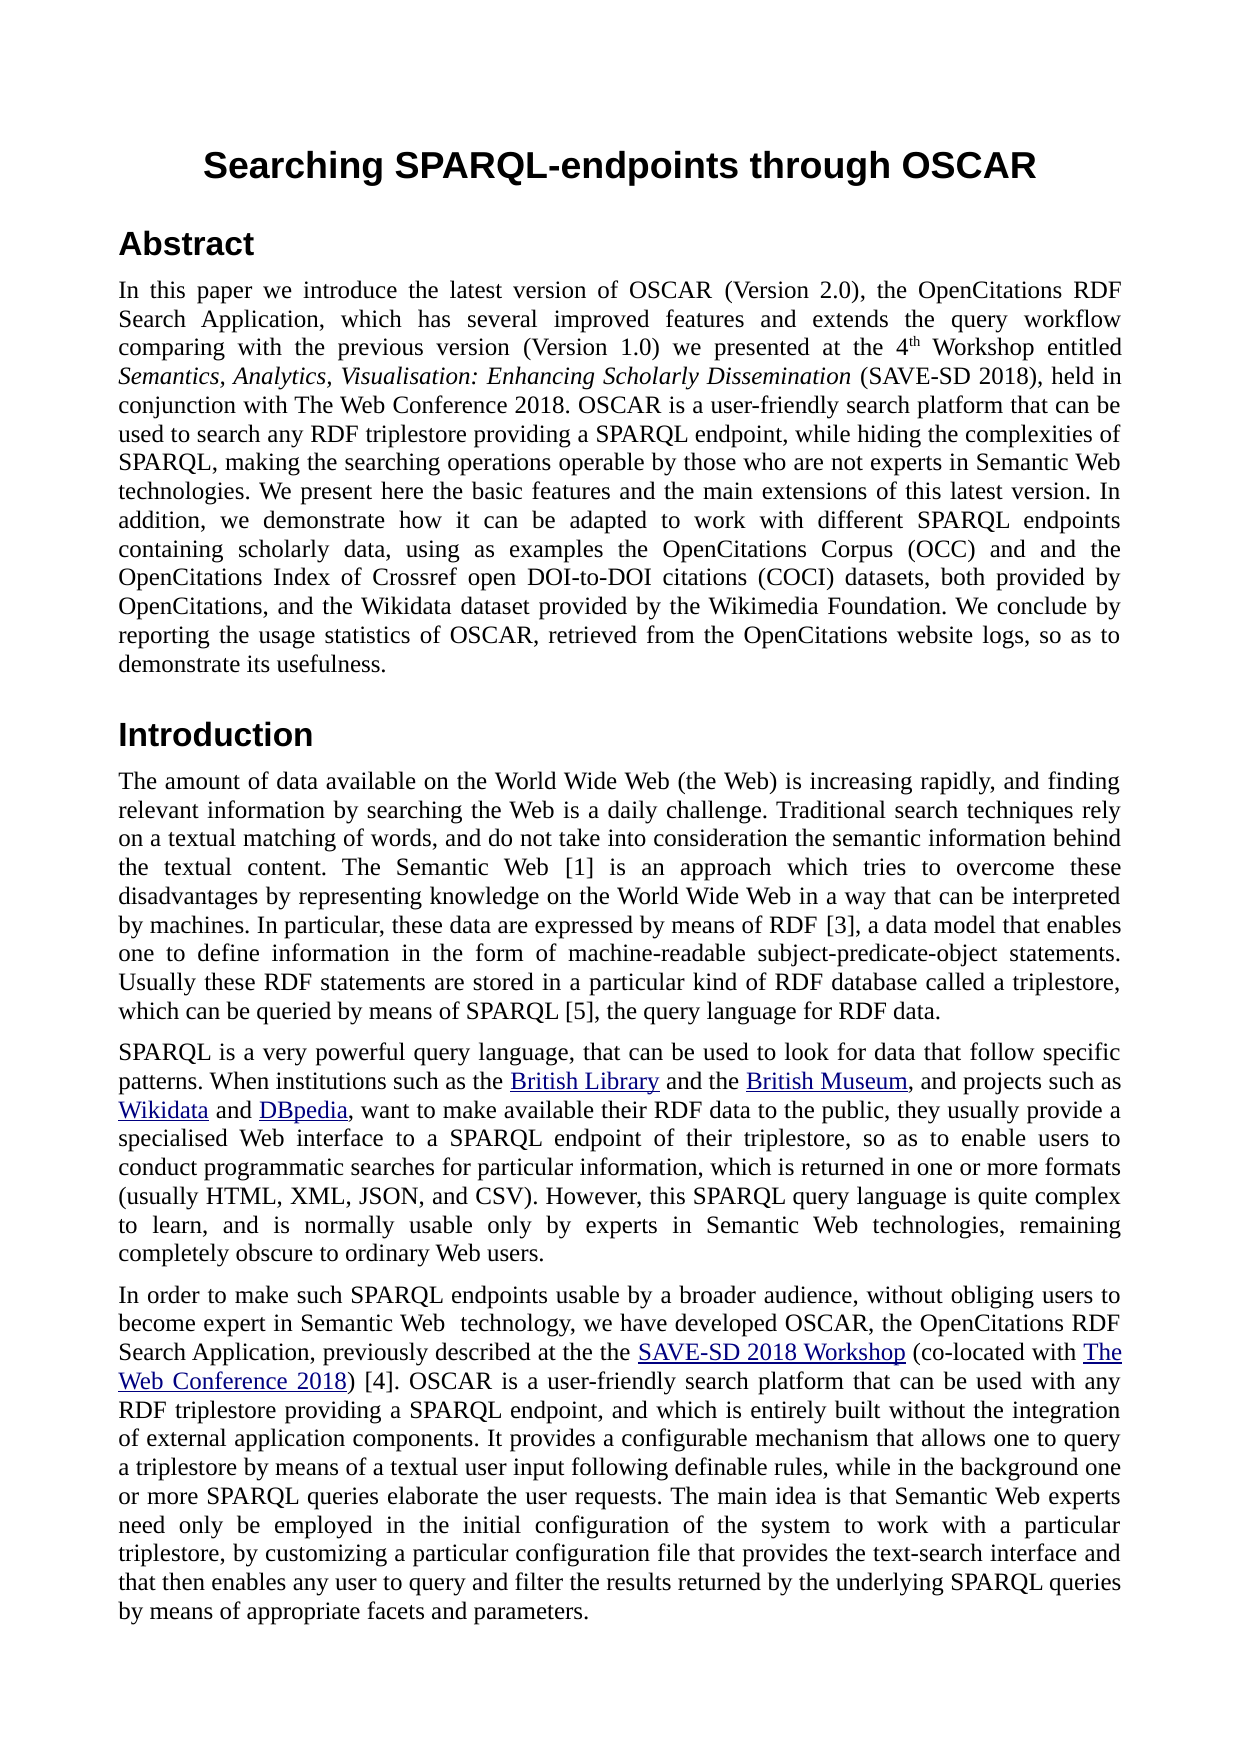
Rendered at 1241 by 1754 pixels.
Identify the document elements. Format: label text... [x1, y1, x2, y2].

subtitle Abstract [118, 224, 1122, 262]
subtitle Introduction [118, 715, 1122, 753]
title Searching SPARQL-endpoints through OSCAR [118, 143, 1122, 186]
text In order to make such SPARQL endpoints usable by a broader audience, without obliging users to become expert in Semantic Web technology, we have developed OSCAR, the OpenCitations RDF Search Application, previously described at the the SAVE-SD 2018 Workshop (co-located with The Web Conference 2018) [4]. OSCAR is a user-friendly search platform that can be used with any RDF triplestore providing a SPARQL endpoint, and which is entirely built without the integration of external application components. It provides a configurable mechanism that allows one to query a triplestore by means of a textual user input following definable rules, while in the background one or more SPARQL queries elaborate the user requests. The main idea is that Semantic Web experts need only be employed in the initial configuration of the system to work with a particular triplestore, by customizing a particular configuration file that provides the text-search interface and that then enables any user to query and filter the results returned by the underlying SPARQL queries by means of appropriate facets and parameters. [118, 1280, 1122, 1625]
text The amount of data available on the World Wide Web (the Web) is increasing rapidly, and finding relevant information by searching the Web is a daily challenge. Traditional search techniques rely on a textual matching of words, and do not take into consideration the semantic information behind the textual content. The Semantic Web [1] is an approach which tries to overcome these disadvantages by representing knowledge on the World Wide Web in a way that can be interpreted by machines. In particular, these data are expressed by means of RDF [3], a data model that enables one to define information in the form of machine-readable subject-predicate-object statements. Usually these RDF statements are stored in a particular kind of RDF database called a triplestore, which can be queried by means of SPARQL [5], the query language for RDF data. [118, 766, 1122, 1025]
text In this paper we introduce the latest version of OSCAR (Version 2.0), the OpenCitations RDF Search Application, which has several improved features and extends the query workflow comparing with the previous version (Version 1.0) we presented at the 4th Workshop entitled Semantics, Analytics, Visualisation: Enhancing Scholarly Dissemination (SAVE-SD 2018), held in conjunction with The Web Conference 2018. OSCAR is a user-friendly search platform that can be used to search any RDF triplestore providing a SPARQL endpoint, while hiding the complexities of SPARQL, making the searching operations operable by those who are not experts in Semantic Web technologies. We present here the basic features and the main extensions of this latest version. In addition, we demonstrate how it can be adapted to work with different SPARQL endpoints containing scholarly data, using as examples the OpenCitations Corpus (OCC) and and the OpenCitations Index of Crossref open DOI-to-DOI citations (COCI) datasets, both provided by OpenCitations, and the Wikidata dataset provided by the Wikimedia Foundation. We conclude by reporting the usage statistics of OSCAR, retrieved from the OpenCitations website logs, so as to demonstrate its usefulness. [118, 275, 1122, 677]
text SPARQL is a very powerful query language, that can be used to look for data that follow specific patterns. When institutions such as the British Library and the British Museum, and projects such as Wikidata and DBpedia, want to make available their RDF data to the public, they usually provide a specialised Web interface to a SPARQL endpoint of their triplestore, so as to enable users to conduct programmatic searches for particular information, which is returned in one or more formats (usually HTML, XML, JSON, and CSV). However, this SPARQL query language is quite complex to learn, and is normally usable only by experts in Semantic Web technologies, remaining completely obscure to ordinary Web users. [118, 1037, 1122, 1267]
